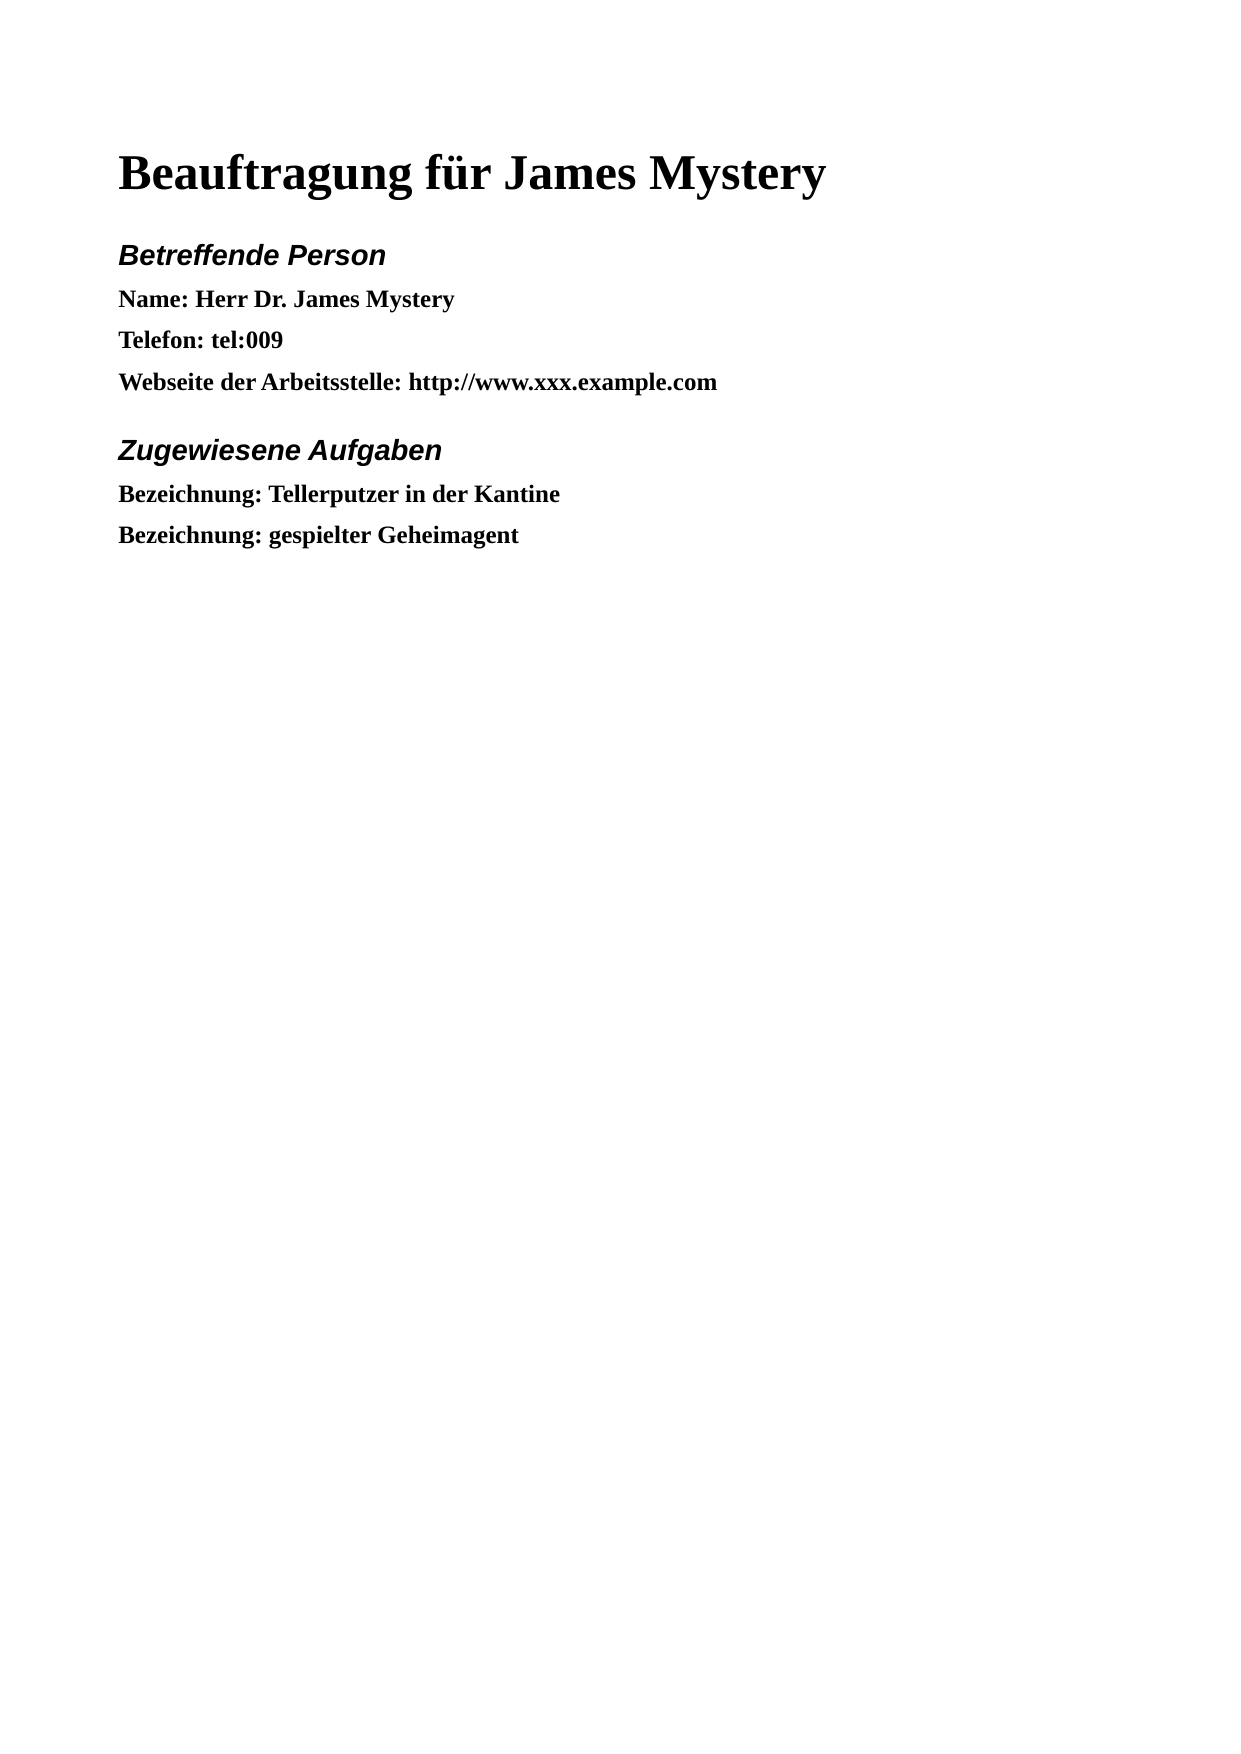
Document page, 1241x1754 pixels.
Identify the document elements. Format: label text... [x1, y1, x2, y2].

subtitle Beauftragung für James Mystery [118, 143, 1122, 201]
subtitle Zugewiesene Aufgaben [118, 433, 1122, 466]
text Bezeichnung: Tellerputzer in der Kantine [118, 479, 1122, 508]
text Bezeichnung: gespielter Geheimagent [118, 520, 1122, 549]
text Telefon: tel:009 [118, 325, 1122, 354]
text Webseite der Arbeitsstelle: http://www.xxx.example.com [118, 367, 1122, 395]
text Name: Herr Dr. James Mystery [118, 284, 1122, 313]
subtitle Betreffende Person [118, 238, 1122, 272]
